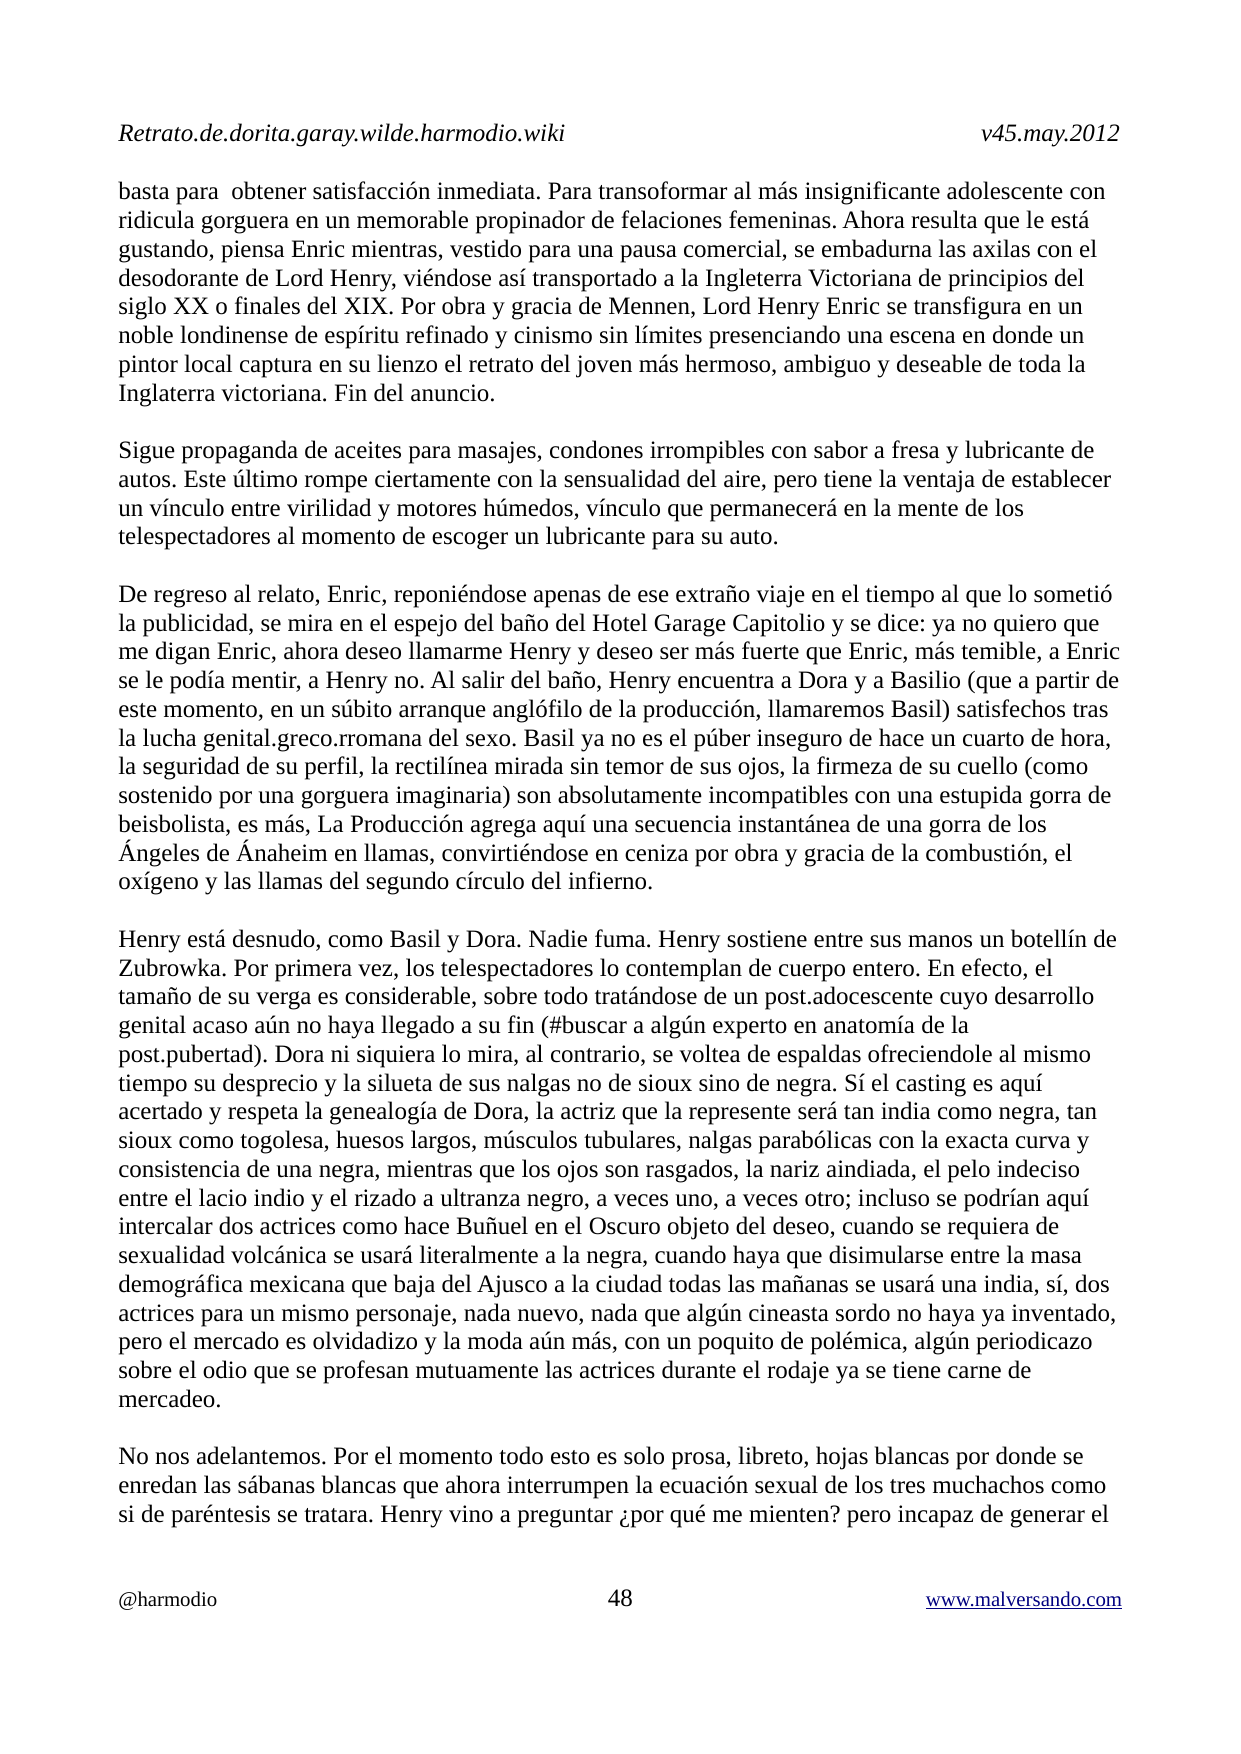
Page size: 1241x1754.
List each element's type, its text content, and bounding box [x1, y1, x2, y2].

text No nos adelantemos. Por el momento todo esto es solo prosa, libreto, hojas blancas por donde se enredan las sábanas blancas que ahora interrumpen la ecuación sexual de los tres muchachos como si de paréntesis se tratara. Henry vino a preguntar ¿por qué me mienten? pero incapaz de generar el [118, 1441, 1122, 1528]
text Sigue propaganda de aceites para masajes, condones irrompibles con sabor a fresa y lubricante de autos. Este último rompe ciertamente con la sensualidad del aire, pero tiene la ventaja de establecer un vínculo entre virilidad y motores húmedos, vínculo que permanecerá en la mente de los telespectadores al momento de escoger un lubricante para su auto. [118, 435, 1122, 550]
text Henry está desnudo, como Basil y Dora. Nadie fuma. Henry sostiene entre sus manos un botellín de Zubrowka. Por primera vez, los telespectadores lo contemplan de cuerpo entero. En efecto, el tamaño de su verga es considerable, sobre todo tratándose de un post.adocescente cuyo desarrollo genital acaso aún no haya llegado a su fin (#buscar a algún experto en anatomía de la post.pubertad). Dora ni siquiera lo mira, al contrario, se voltea de espaldas ofreciendole al mismo tiempo su desprecio y la silueta de sus nalgas no de sioux sino de negra. Sí el casting es aquí acertado y respeta la genealogía de Dora, la actriz que la represente será tan india como negra, tan sioux como togolesa, huesos largos, músculos tubulares, nalgas parabólicas con la exacta curva y consistencia de una negra, mientras que los ojos son rasgados, la nariz aindiada, el pelo indeciso entre el lacio indio y el rizado a ultranza negro, a veces uno, a veces otro; incluso se podrían aquí intercalar dos actrices como hace Buñuel en el Oscuro objeto del deseo, cuando se requiera de sexualidad volcánica se usará literalmente a la negra, cuando haya que disimularse entre la masa demográfica mexicana que baja del Ajusco a la ciudad todas las mañanas se usará una india, sí, dos actrices para un mismo personaje, nada nuevo, nada que algún cineasta sordo no haya ya inventado, pero el mercado es olvidadizo y la moda aún más, con un poquito de polémica, algún periodicazo sobre el odio que se profesan mutuamente las actrices durante el rodaje ya se tiene carne de mercadeo. [118, 924, 1122, 1413]
text De regreso al relato, Enric, reponiéndose apenas de ese extraño viaje en el tiempo al que lo sometió la publicidad, se mira en el espejo del baño del Hotel Garage Capitolio y se dice: ya no quiero que me digan Enric, ahora deseo llamarme Henry y deseo ser más fuerte que Enric, más temible, a Enric se le podía mentir, a Henry no. Al salir del baño, Henry encuentra a Dora y a Basilio (que a partir de este momento, en un súbito arranque anglófilo de la producción, llamaremos Basil) satisfechos tras la lucha genital.greco.rromana del sexo. Basil ya no es el púber inseguro de hace un cuarto de hora, la seguridad de su perfil, la rectilínea mirada sin temor de sus ojos, la firmeza de su cuello (como sostenido por una gorguera imaginaria) son absolutamente incompatibles con una estupida gorra de beisbolista, es más, La Producción agrega aquí una secuencia instantánea de una gorra de los Ángeles de Ánaheim en llamas, convirtiéndose en ceniza por obra y gracia de la combustión, el oxígeno y las llamas del segundo círculo del infierno. [118, 579, 1122, 895]
text basta para obtener satisfacción inmediata. Para transoformar al más insignificante adolescente con ridicula gorguera en un memorable propinador de felaciones femeninas. Ahora resulta que le está gustando, piensa Enric mientras, vestido para una pausa comercial, se embadurna las axilas con el desodorante de Lord Henry, viéndose así transportado a la Ingleterra Victoriana de principios del siglo XX o finales del XIX. Por obra y gracia de Mennen, Lord Henry Enric se transfigura en un noble londinense de espíritu refinado y cinismo sin límites presenciando una escena en donde un pintor local captura en su lienzo el retrato del joven más hermoso, ambiguo y deseable de toda la Inglaterra victoriana. Fin del anuncio. [118, 176, 1122, 406]
